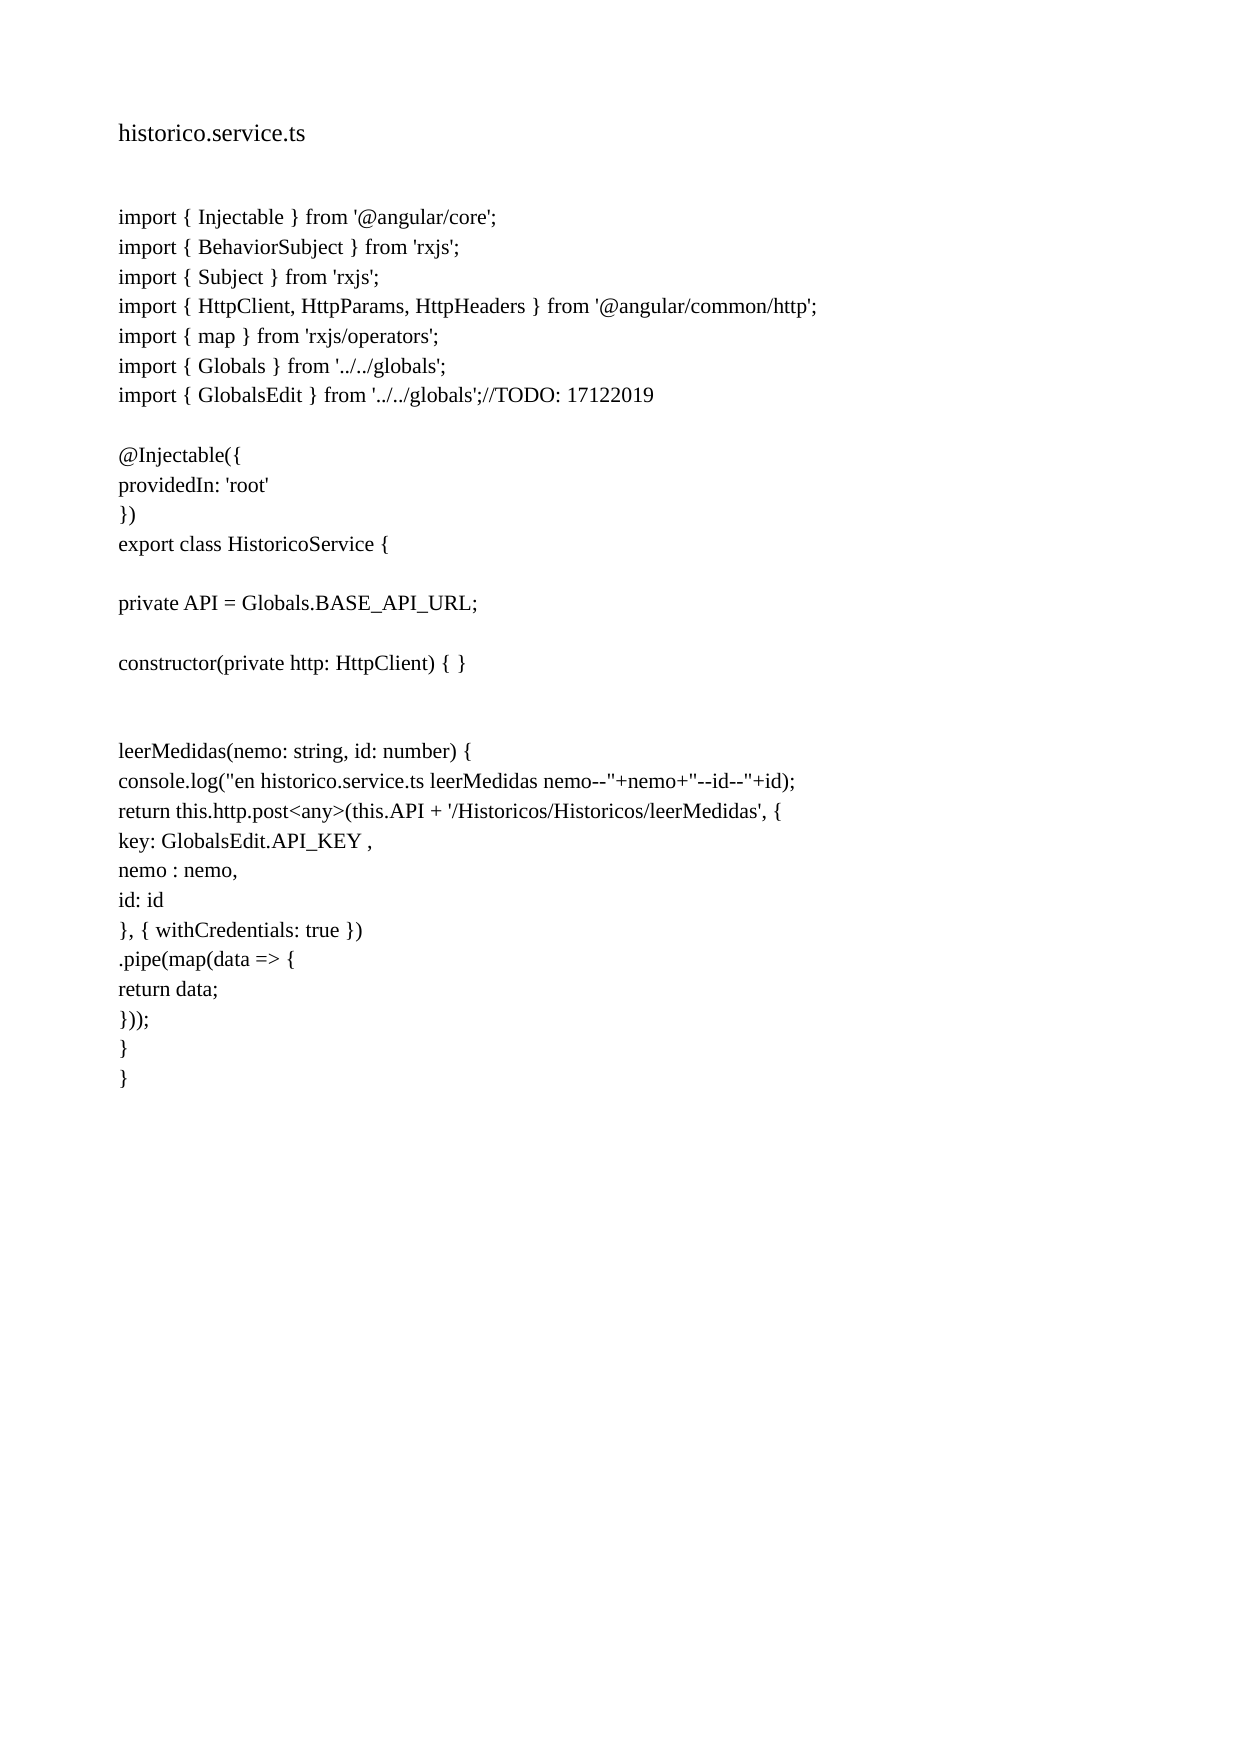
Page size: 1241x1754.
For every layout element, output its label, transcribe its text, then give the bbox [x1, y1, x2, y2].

text nemo : nemo, [118, 853, 1122, 882]
text import { BehaviorSubject } from 'rxjs'; [118, 229, 1122, 259]
text historico.service.ts [118, 118, 1122, 147]
text }) [118, 497, 1122, 526]
text return data; [118, 972, 1122, 1001]
text import { GlobalsEdit } from '../../globals';//TODO: 17122019 [118, 378, 1122, 408]
text console.log("en historico.service.ts leerMedidas nemo--"+nemo+"--id--"+id); [118, 764, 1122, 793]
text } [118, 1061, 1122, 1090]
text import { HttpClient, HttpParams, HttpHeaders } from '@angular/common/http'; [118, 289, 1122, 319]
text import { map } from 'rxjs/operators'; [118, 319, 1122, 348]
text import { Globals } from '../../globals'; [118, 348, 1122, 378]
text export class HistoricoService { [118, 526, 1122, 556]
text })); [118, 1001, 1122, 1031]
text return this.http.post<any>(this.API + '/Historicos/Historicos/leerMedidas', { [118, 793, 1122, 823]
text .pipe(map(data => { [118, 942, 1122, 972]
text } [118, 1031, 1122, 1061]
text constructor(private http: HttpClient) { } [118, 645, 1122, 675]
text private API = Globals.BASE_API_URL; [118, 586, 1122, 616]
text @Injectable({ [118, 437, 1122, 467]
text import { Subject } from 'rxjs'; [118, 259, 1122, 289]
text import { Injectable } from '@angular/core'; [118, 204, 1122, 229]
text providedIn: 'root' [118, 467, 1122, 497]
text }, { withCredentials: true }) [118, 912, 1122, 942]
text id: id [118, 882, 1122, 912]
text key: GlobalsEdit.API_KEY , [118, 823, 1122, 853]
text leerMedidas(nemo: string, id: number) { [118, 734, 1122, 764]
